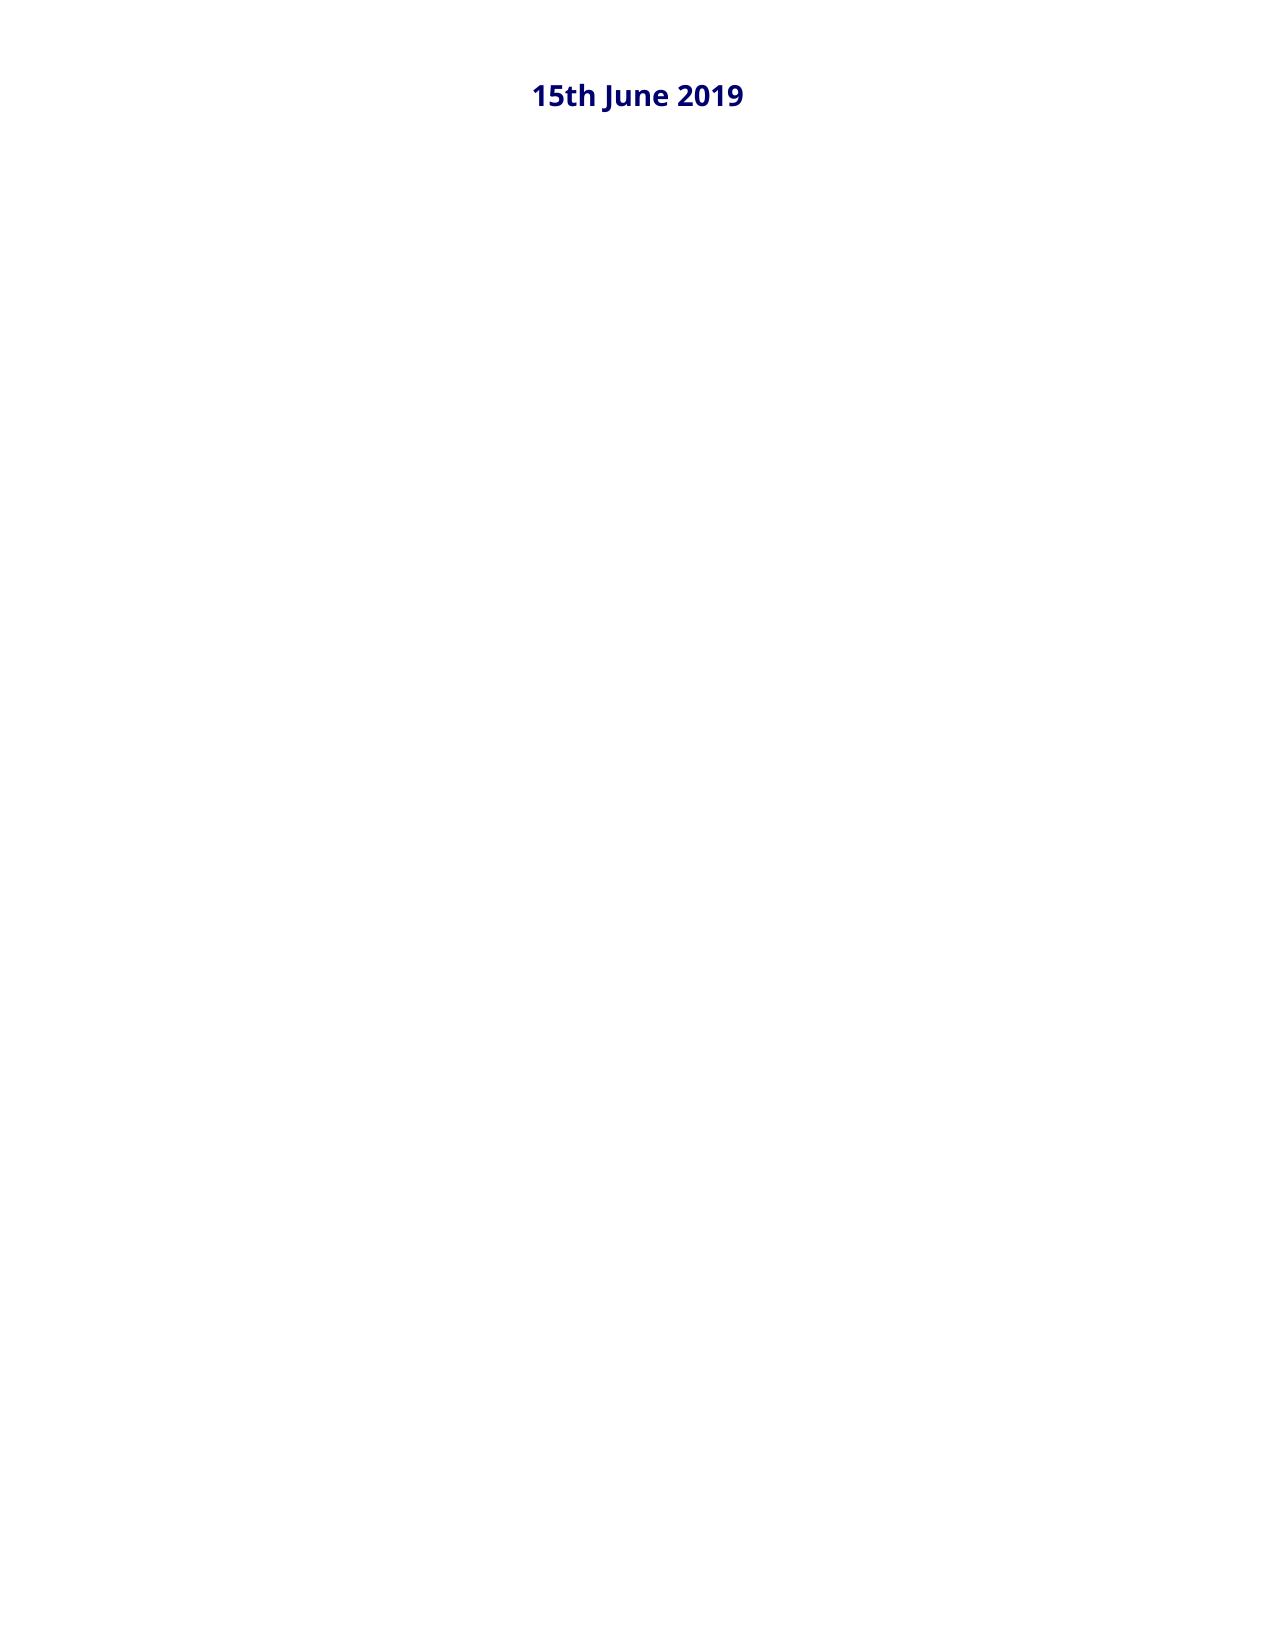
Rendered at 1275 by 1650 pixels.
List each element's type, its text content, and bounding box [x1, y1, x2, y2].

text 15th June 2019 [187, 75, 1087, 115]
